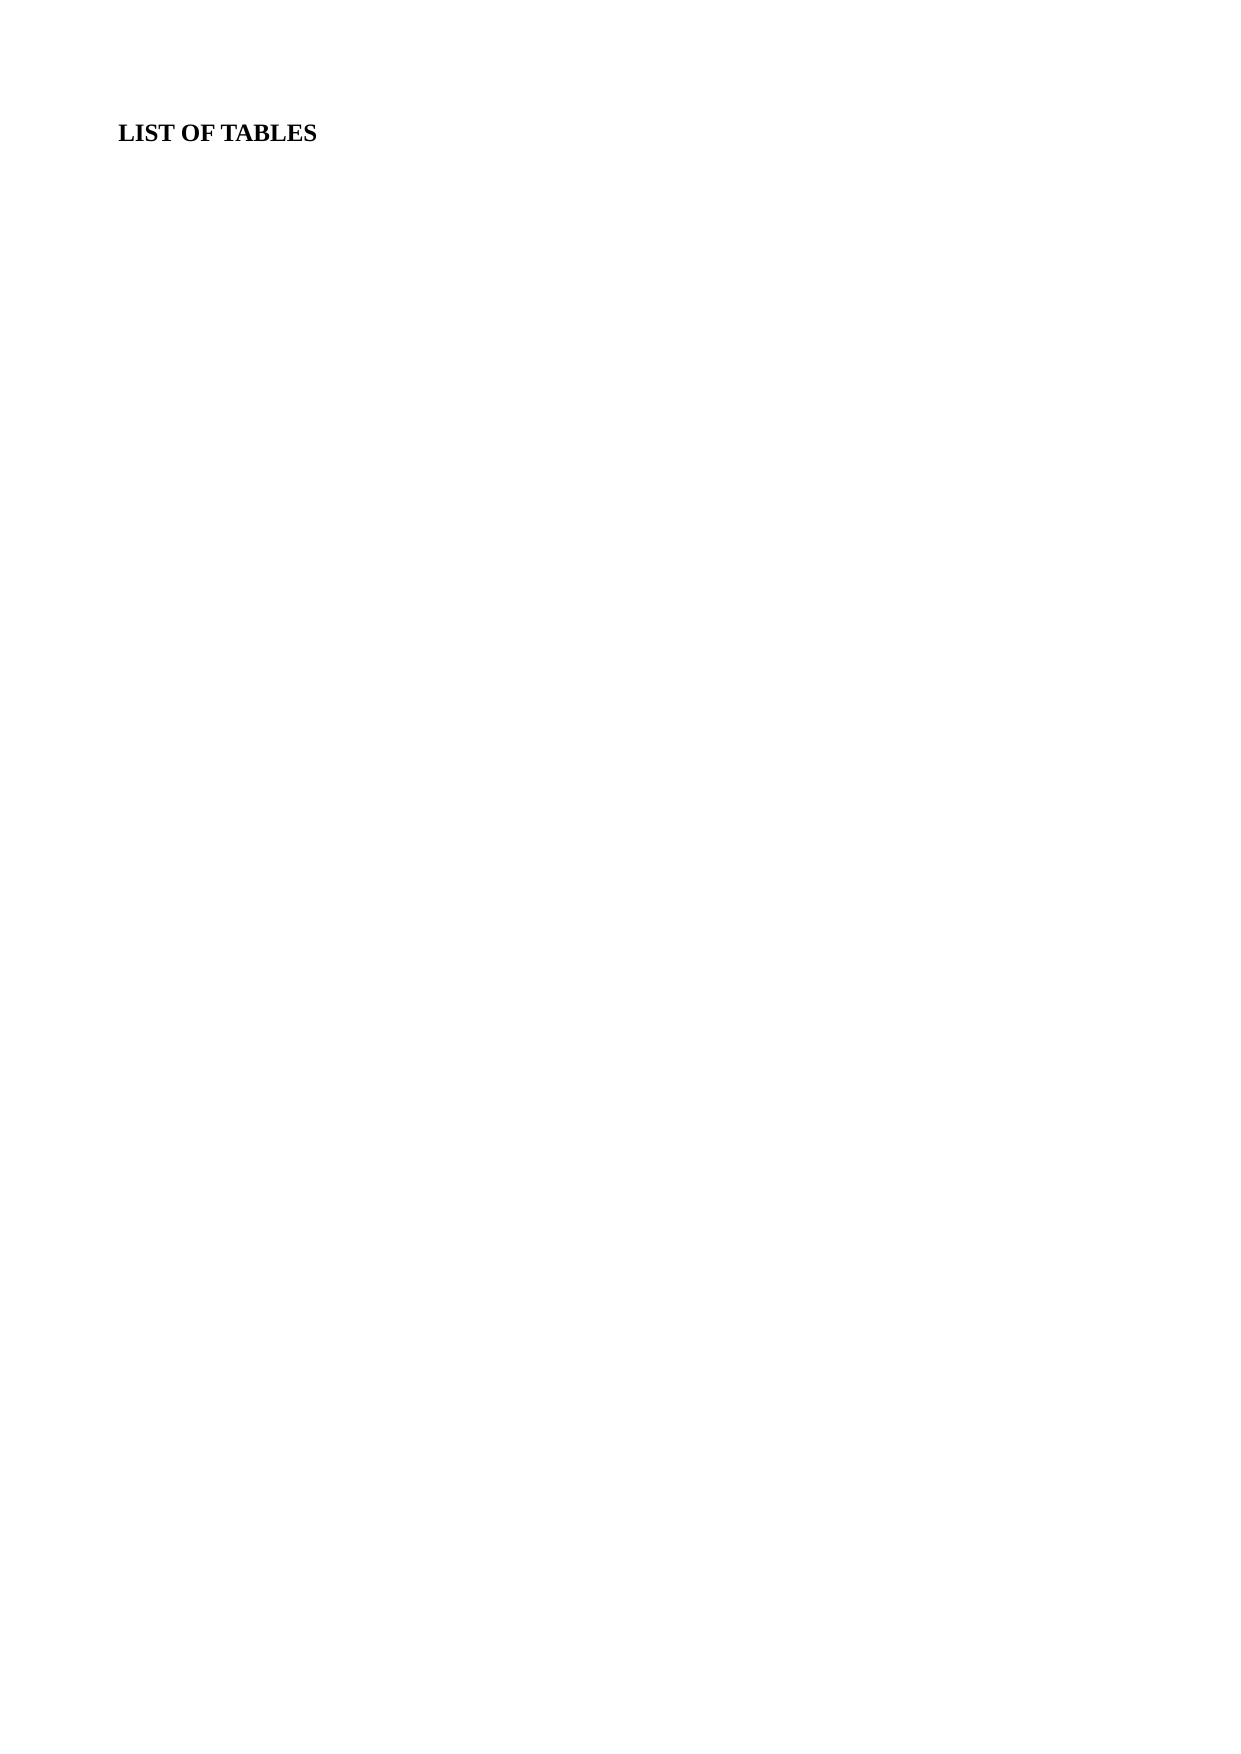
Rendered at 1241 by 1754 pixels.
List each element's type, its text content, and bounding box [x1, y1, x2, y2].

text LIST OF TABLES [118, 118, 1122, 147]
